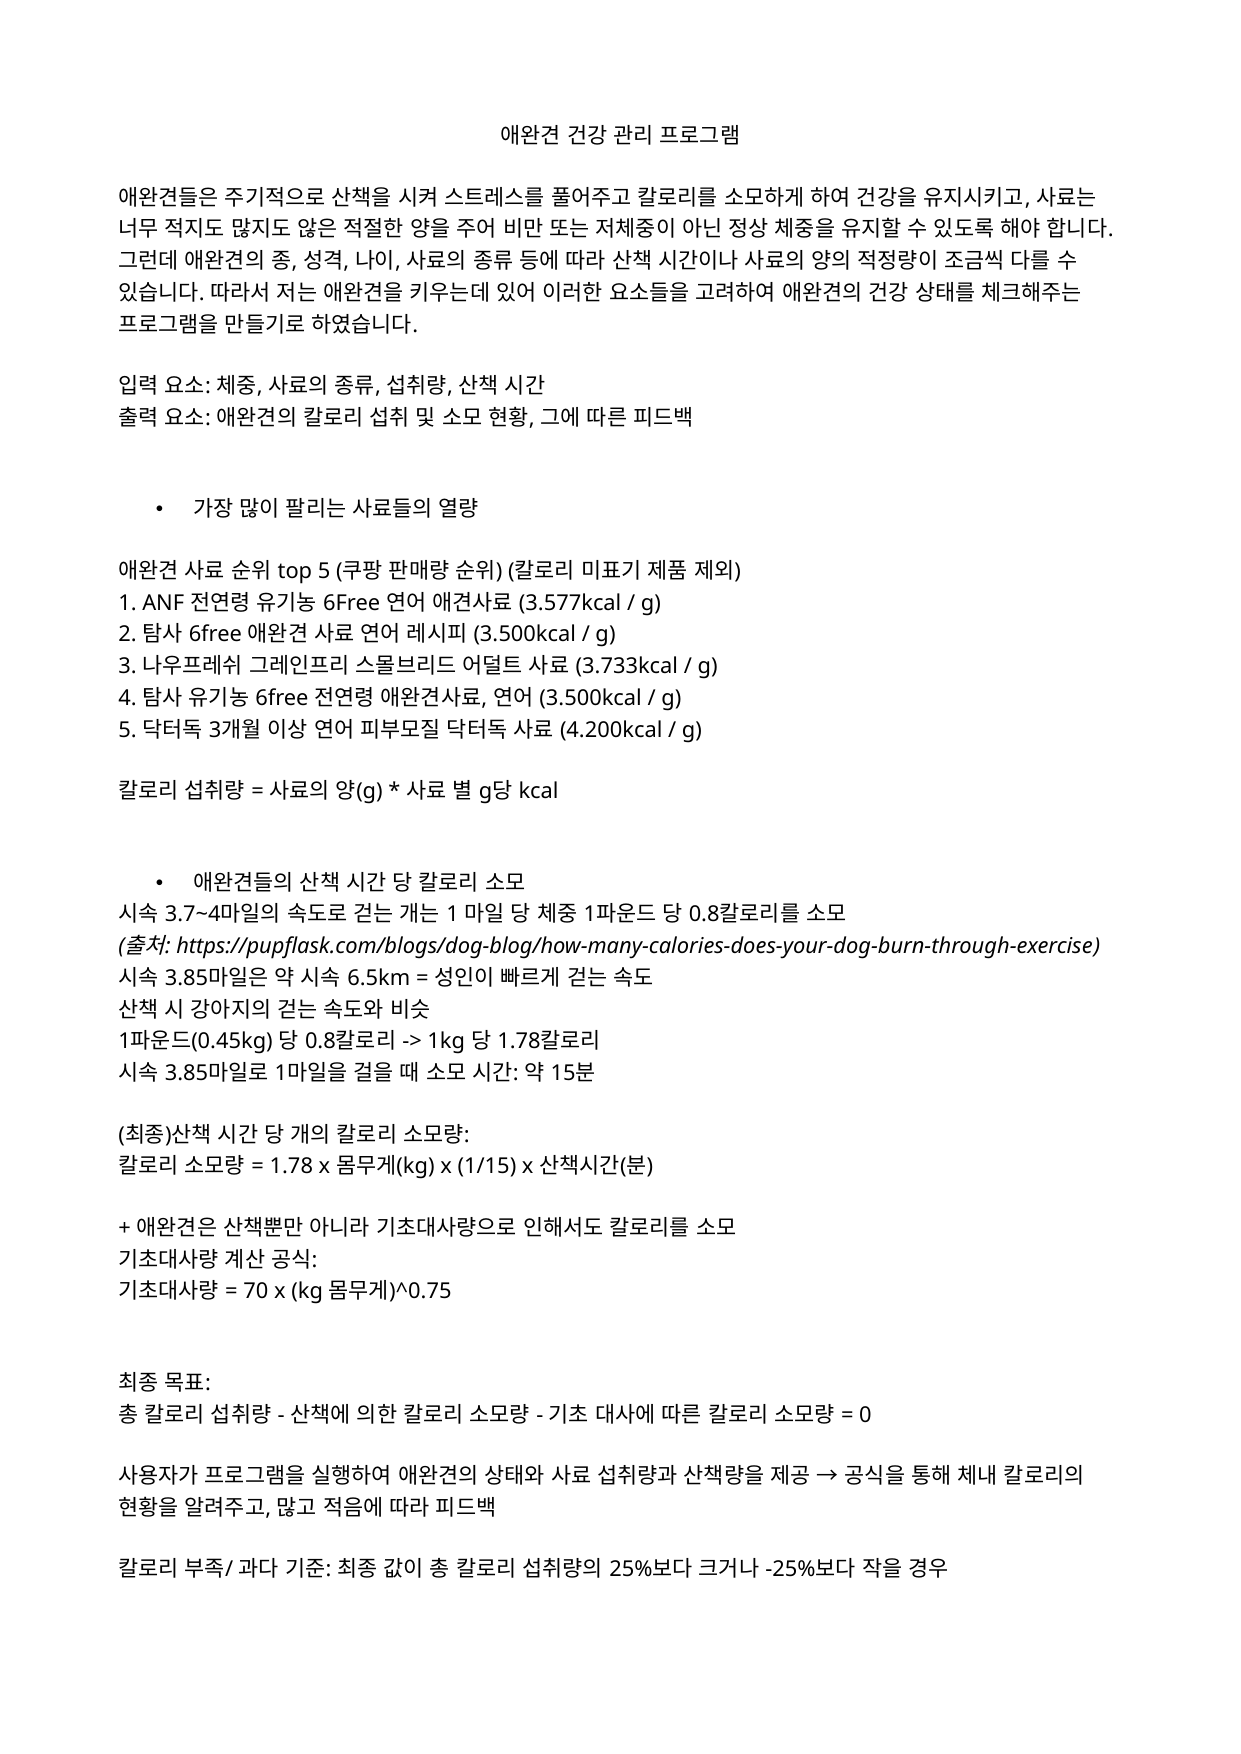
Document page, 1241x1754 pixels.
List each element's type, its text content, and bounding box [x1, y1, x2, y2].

text 1파운드(0.45kg) 당 0.8칼로리 -> 1kg 당 1.78칼로리 [118, 1023, 1122, 1055]
text (출처: https://pupflask.com/blogs/dog-blog/how-many-calories-does-your-dog-burn-through-exercise) [118, 928, 1122, 960]
text 산책 시 강아지의 걷는 속도와 비슷 [118, 992, 1122, 1023]
text 시속 3.85마일로 1마일을 걸을 때 소모 시간: 약 15분 [118, 1055, 1122, 1087]
text 총 칼로리 섭취량 - 산책에 의한 칼로리 소모량 - 기초 대사에 따른 칼로리 소모량 = 0 [118, 1397, 1122, 1428]
text 기초대사량 계산 공식: [118, 1242, 1122, 1273]
text 시속 3.85마일은 약 시속 6.5km = 성인이 빠르게 걷는 속도 [118, 960, 1122, 992]
text 애완견 사료 순위 top 5 (쿠팡 판매량 순위) (칼로리 미표기 제품 제외) [118, 553, 1122, 584]
text 칼로리 소모량 = 1.78 x 몸무게(kg) x (1/15) x 산책시간(분) [118, 1148, 1122, 1180]
text 5. 닥터독 3개월 이상 연어 피부모질 닥터독 사료 (4.200kcal / g) [118, 712, 1122, 743]
text 칼로리 섭취량 = 사료의 양(g) * 사료 별 g당 kcal [118, 773, 1122, 805]
text 기초대사량 = 70 x (kg 몸무게)^0.75 [118, 1273, 1122, 1305]
text + 애완견은 산책뿐만 아니라 기초대사량으로 인해서도 칼로리를 소모 [118, 1210, 1122, 1242]
list 애완견들의 산책 시간 당 칼로리 소모 [156, 864, 1122, 896]
text 4. 탐사 유기농 6free 전연령 애완견사료, 연어 (3.500kcal / g) [118, 680, 1122, 712]
text 3. 나우프레쉬 그레인프리 스몰브리드 어덜트 사료 (3.733kcal / g) [118, 648, 1122, 680]
text 출력 요소: 애완견의 칼로리 섭취 및 소모 현황, 그에 따른 피드백 [118, 400, 1122, 432]
text 사용자가 프로그램을 실행하여 애완견의 상태와 사료 섭취량과 산책량을 제공 → 공식을 통해 체내 칼로리의 현황을 알려주고, 많고 적음에 따라 피드백 [118, 1458, 1122, 1522]
text 칼로리 부족/ 과다 기준: 최종 값이 총 칼로리 섭취량의 25%보다 크거나 -25%보다 작을 경우 [118, 1551, 1122, 1583]
list 가장 많이 팔리는 사료들의 열량 [156, 491, 1122, 523]
text (최종)산책 시간 당 개의 칼로리 소모량: [118, 1117, 1122, 1148]
text 1. ANF 전연령 유기농 6Free 연어 애견사료 (3.577kcal / g) [118, 584, 1122, 616]
text 2. 탐사 6free 애완견 사료 연어 레시피 (3.500kcal / g) [118, 616, 1122, 648]
text 애완견들은 주기적으로 산책을 시켜 스트레스를 풀어주고 칼로리를 소모하게 하여 건강을 유지시키고, 사료는 너무 적지도 많지도 않은 적절한 양을 주어 비만 또는 저체중이 아닌 정상 체중을 유지할 수 있도록 해야 합니다. 그런데 애완견의 종, 성격, 나이, 사료의 종류 등에 따라 산책 시간이나 사료의 양의 적정량이 조금씩 다를 수 있습니다. 따라서 저는 애완견을 키우는데 있어 이러한 요소들을 고려하여 애완견의 건강 상태를 체크해주는 프로그램을 만들기로 하였습니다. [118, 179, 1122, 338]
text 애완견 건강 관리 프로그램 [118, 118, 1122, 150]
text 입력 요소: 체중, 사료의 종류, 섭취량, 산책 시간 [118, 368, 1122, 400]
text 최종 목표: [118, 1365, 1122, 1397]
text 시속 3.7~4마일의 속도로 걷는 개는 1 마일 당 체중 1파운드 당 0.8칼로리를 소모 [118, 896, 1122, 928]
